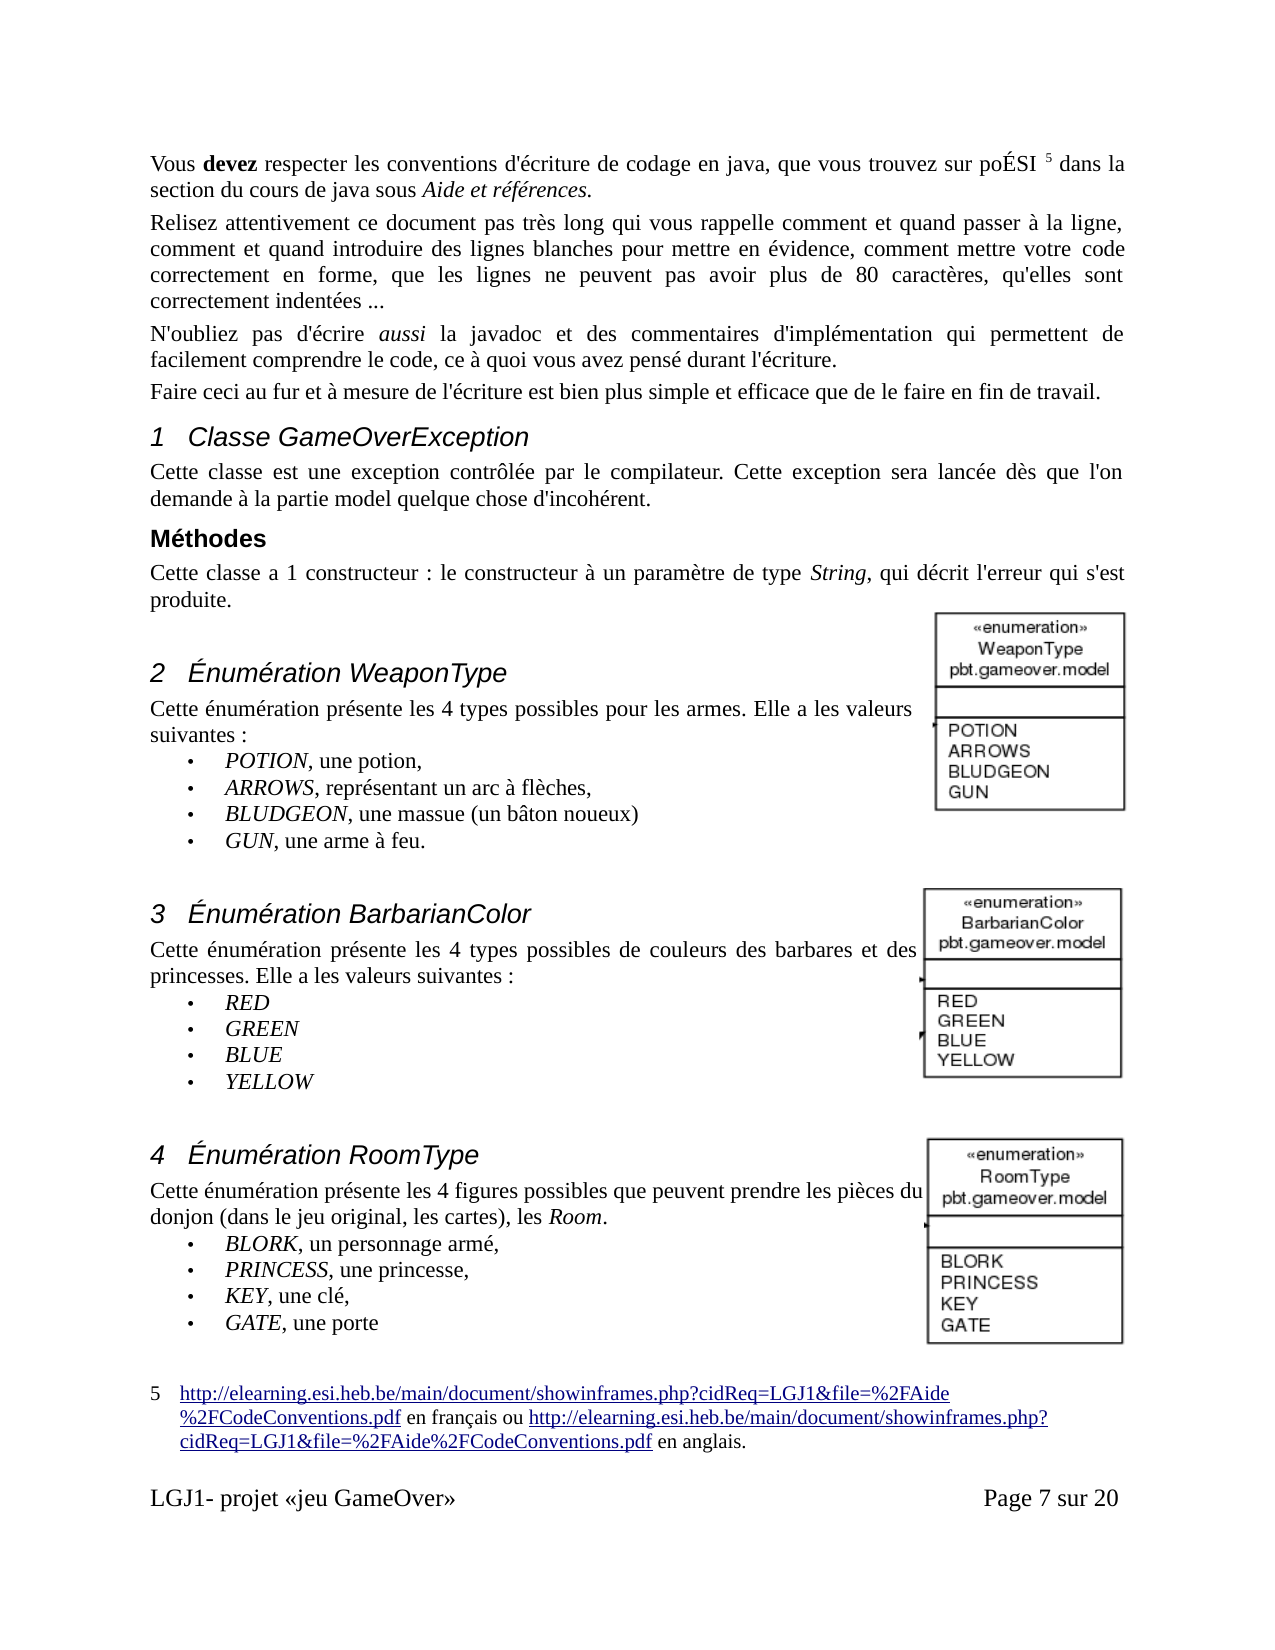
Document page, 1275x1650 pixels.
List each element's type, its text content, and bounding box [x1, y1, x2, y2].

list GREEN [187, 1015, 919, 1041]
list ARROWS, représentant un arc à flèches, [187, 774, 932, 800]
list BLUE [187, 1041, 919, 1068]
text Cette énumération présente les 4 types possibles pour les armes. Elle a les valeurs suivantes : [150, 695, 932, 748]
picture [919, 887, 1126, 1082]
text Cette classe a 1 constructeur : le constructeur à un paramètre de type String, qui décrit l'erreur qui s'est produite. [150, 559, 1125, 612]
list GUN, une arme à feu. [187, 827, 1125, 853]
text Cette énumération présente les 4 types possibles de couleurs des barbares et des princesses. Elle a les valeurs suivantes : [150, 936, 919, 989]
list BLUDGEON, une massue (un bâton noueux) [187, 800, 1125, 827]
subtitle Énumération WeaponType [150, 657, 932, 688]
list POTION, une potion, [187, 748, 932, 774]
text Cette classe est une exception contrôlée par le compilateur. Cette exception sera lancée dès que l'on demande à la partie model quelque chose d'incohérent. [150, 458, 1125, 511]
text http://elearning.esi.heb.be/main/document/showinframes.php?cidReq=LGJ1&file=%2FAide%2FCodeConventions.pdf en français ou http://elearning.esi.heb.be/main/document/showinframes.php?cidReq=LGJ1&file=%2FAide%2FCodeConventions.pdf en anglais. [150, 1381, 1125, 1453]
picture [932, 610, 1129, 815]
subtitle Méthodes [150, 524, 1125, 553]
text Faire ceci au fur et à mesure de l'écriture est bien plus simple et efficace que de le faire en fin de travail. [150, 378, 1125, 405]
subtitle Classe GameOverException [150, 421, 1125, 452]
picture [924, 1135, 1130, 1349]
list RED [187, 989, 919, 1015]
subtitle Énumération BarbarianColor [150, 898, 919, 929]
text Vous devez respecter les conventions d'écriture de codage en java, que vous trouvez sur poÉSI dans la section du cours de java sous Aide et références. [150, 150, 1125, 203]
text N'oubliez pas d'écrire aussi la javadoc et des commentaires d'implémentation qui permettent de facilement comprendre le code, ce à quoi vous avez pensé durant l'écriture. [150, 320, 1125, 372]
list BLORK, un personnage armé, [187, 1230, 924, 1256]
text Cette énumération présente les 4 figures possibles que peuvent prendre les pièces du donjon (dans le jeu original, les cartes), les Room. [150, 1177, 924, 1230]
text Relisez attentivement ce document pas très long qui vous rappelle comment et quand passer à la ligne, comment et quand introduire des lignes blanches pour mettre en évidence, comment mettre votre code correctement en forme, que les lignes ne peuvent pas avoir plus de 80 caractères, qu'elles sont correctement indentées ... [150, 208, 1125, 314]
subtitle Énumération RoomType [150, 1139, 924, 1171]
list PRINCESS, une princesse, [187, 1256, 924, 1282]
list YELLOW [187, 1068, 1125, 1094]
list KEY, une clé, [187, 1282, 924, 1309]
list GATE, une porte [187, 1309, 924, 1335]
